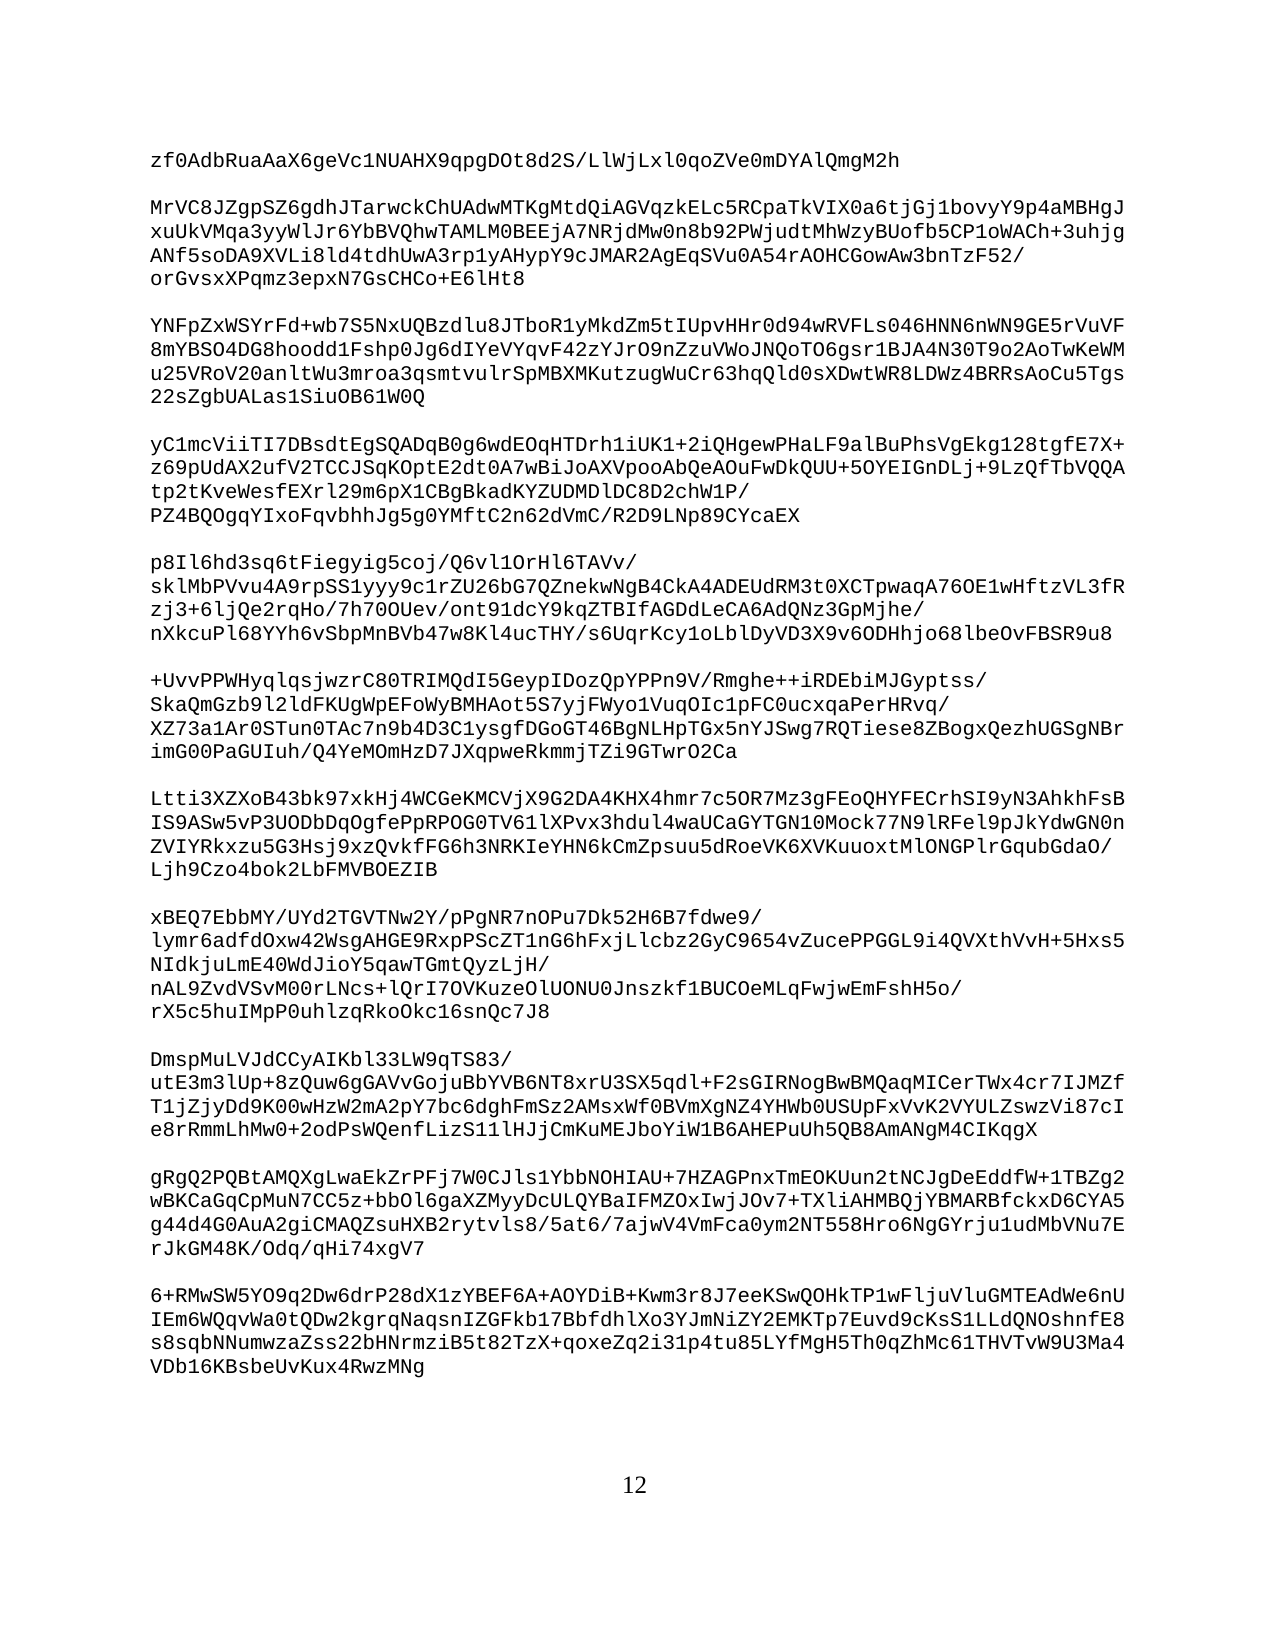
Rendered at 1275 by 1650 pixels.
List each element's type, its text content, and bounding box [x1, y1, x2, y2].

text DmspMuLVJdCCyAIKbl33LW9qTS83/utE3m3lUp+8zQuw6gGAVvGojuBbYVB6NT8xrU3SX5qdl+F2sGIRNogBwBMQaqMICerTWx4cr7IJMZfT1jZjyDd9K00wHzW2mA2pY7bc6dghFmSz2AMsxWf0BVmXgNZ4YHWb0USUpFxVvK2VYULZswzVi87cIe8rRmmLhMw0+2odPsWQenfLizS11lHJjCmKuMEJboYiW1B6AHEPuUh5QB8AmANgM4CIKqgX [150, 1048, 1125, 1143]
text zf0AdbRuaAaX6geVc1NUAHX9qpgDOt8d2S/LlWjLxl0qoZVe0mDYAlQmgM2h [150, 150, 1125, 174]
text YNFpZxWSYrFd+wb7S5NxUQBzdlu8JTboR1yMkdZm5tIUpvHHr0d94wRVFLs046HNN6nWN9GE5rVuVF8mYBSO4DG8hoodd1Fshp0Jg6dIYeVYqvF42zYJrO9nZzuVWoJNQoTO6gsr1BJA4N30T9o2AoTwKeWMu25VRoV20anltWu3mroa3qsmtvulrSpMBXMKutzugWuCr63hqQld0sXDwtWR8LDWz4BRRsAoCu5Tgs22sZgbUALas1SiuOB61W0Q [150, 316, 1125, 410]
text Ltti3XZXoB43bk97xkHj4WCGeKMCVjX9G2DA4KHX4hmr7c5OR7Mz3gFEoQHYFECrhSI9yN3AhkhFsBIS9ASw5vP3UODbDqOgfePpRPOG0TV61lXPvx3hdul4waUCaGYTGN10Mock77N9lRFel9pJkYdwGN0nZVIYRkxzu5G3Hsj9xzQvkfFG6h3NRKIeYHN6kCmZpsuu5dRoeVK6XVKuuoxtMlONGPlrGqubGdaO/Ljh9Czo4bok2LbFMVBOEZIB [150, 788, 1125, 883]
text yC1mcViiTI7DBsdtEgSQADqB0g6wdEOqHTDrh1iUK1+2iQHgewPHaLF9alBuPhsVgEkg128tgfE7X+z69pUdAX2ufV2TCCJSqKOptE2dt0A7wBiJoAXVpooAbQeAOuFwDkQUU+5OYEIGnDLj+9LzQfTbVQQAtp2tKveWesfEXrl29m6pX1CBgBkadKYZUDMDlDC8D2chW1P/PZ4BQOgqYIxoFqvbhhJg5g0YMftC2n62dVmC/R2D9LNp89CYcaEX [150, 434, 1125, 528]
text gRgQ2PQBtAMQXgLwaEkZrPFj7W0CJls1YbbNOHIAU+7HZAGPnxTmEOKUun2tNCJgDeEddfW+1TBZg2wBKCaGqCpMuN7CC5z+bbOl6gaXZMyyDcULQYBaIFMZOxIwjJOv7+TXliAHMBQjYBMARBfckxD6CYA5g44d4G0AuA2giCMAQZsuHXB2rytvls8/5at6/7ajwV4VmFca0ym2NT558Hro6NgGYrju1udMbVNu7ErJkGM48K/Odq/qHi74xgV7 [150, 1167, 1125, 1261]
text 6+RMwSW5YO9q2Dw6drP28dX1zYBEF6A+AOYDiB+Kwm3r8J7eeKSwQOHkTP1wFljuVluGMTEAdWe6nUIEm6WQqvWa0tQDw2kgrqNaqsnIZGFkb17BbfdhlXo3YJmNiZY2EMKTp7Euvd9cKsS1LLdQNOshnfE8s8sqbNNumwzaZss22bHNrmziB5t82TzX+qoxeZq2i31p4tu85LYfMgH5Th0qZhMc61THVTvW9U3Ma4VDb16KBsbeUvKux4RwzMNg [150, 1285, 1125, 1379]
text xBEQ7EbbMY/UYd2TGVTNw2Y/pPgNR7nOPu7Dk52H6B7fdwe9/lymr6adfdOxw42WsgAHGE9RxpPScZT1nG6hFxjLlcbz2GyC9654vZucePPGGL9i4QVXthVvH+5Hxs5NIdkjuLmE40WdJioY5qawTGmtQyzLjH/nAL9ZvdVSvM00rLNcs+lQrI7OVKuzeOlUONU0Jnszkf1BUCOeMLqFwjwEmFshH5o/rX5c5huIMpP0uhlzqRkoOkc16snQc7J8 [150, 907, 1125, 1025]
text p8Il6hd3sq6tFiegyig5coj/Q6vl1OrHl6TAVv/sklMbPVvu4A9rpSS1yyy9c1rZU26bG7QZnekwNgB4CkA4ADEUdRM3t0XCTpwaqA76OE1wHftzVL3fRzj3+6ljQe2rqHo/7h70OUev/ont91dcY9kqZTBIfAGDdLeCA6AdQNz3GpMjhe/nXkcuPl68YYh6vSbpMnBVb47w8Kl4ucTHY/s6UqrKcy1oLblDyVD3X9v6ODHhjo68lbeOvFBSR9u8 [150, 552, 1125, 647]
text MrVC8JZgpSZ6gdhJTarwckChUAdwMTKgMtdQiAGVqzkELc5RCpaTkVIX0a6tjGj1bovyY9p4aMBHgJxuUkVMqa3yyWlJr6YbBVQhwTAMLM0BEEjA7NRjdMw0n8b92PWjudtMhWzyBUofb5CP1oWACh+3uhjgANf5soDA9XVLi8ld4tdhUwA3rp1yAHypY9cJMAR2AgEqSVu0A54rAOHCGowAw3bnTzF52/orGvsxXPqmz3epxN7GsCHCo+E6lHt8 [150, 197, 1125, 292]
text +UvvPPWHyqlqsjwzrC80TRIMQdI5GeypIDozQpYPPn9V/Rmghe++iRDEbiMJGyptss/SkaQmGzb9l2ldFKUgWpEFoWyBMHAot5S7yjFWyo1VuqOIc1pFC0ucxqaPerHRvq/XZ73a1Ar0STun0TAc7n9b4D3C1ysgfDGoGT46BgNLHpTGx5nYJSwg7RQTiese8ZBogxQezhUGSgNBrimG00PaGUIuh/Q4YeMOmHzD7JXqpweRkmmjTZi9GTwrO2Ca [150, 670, 1125, 765]
